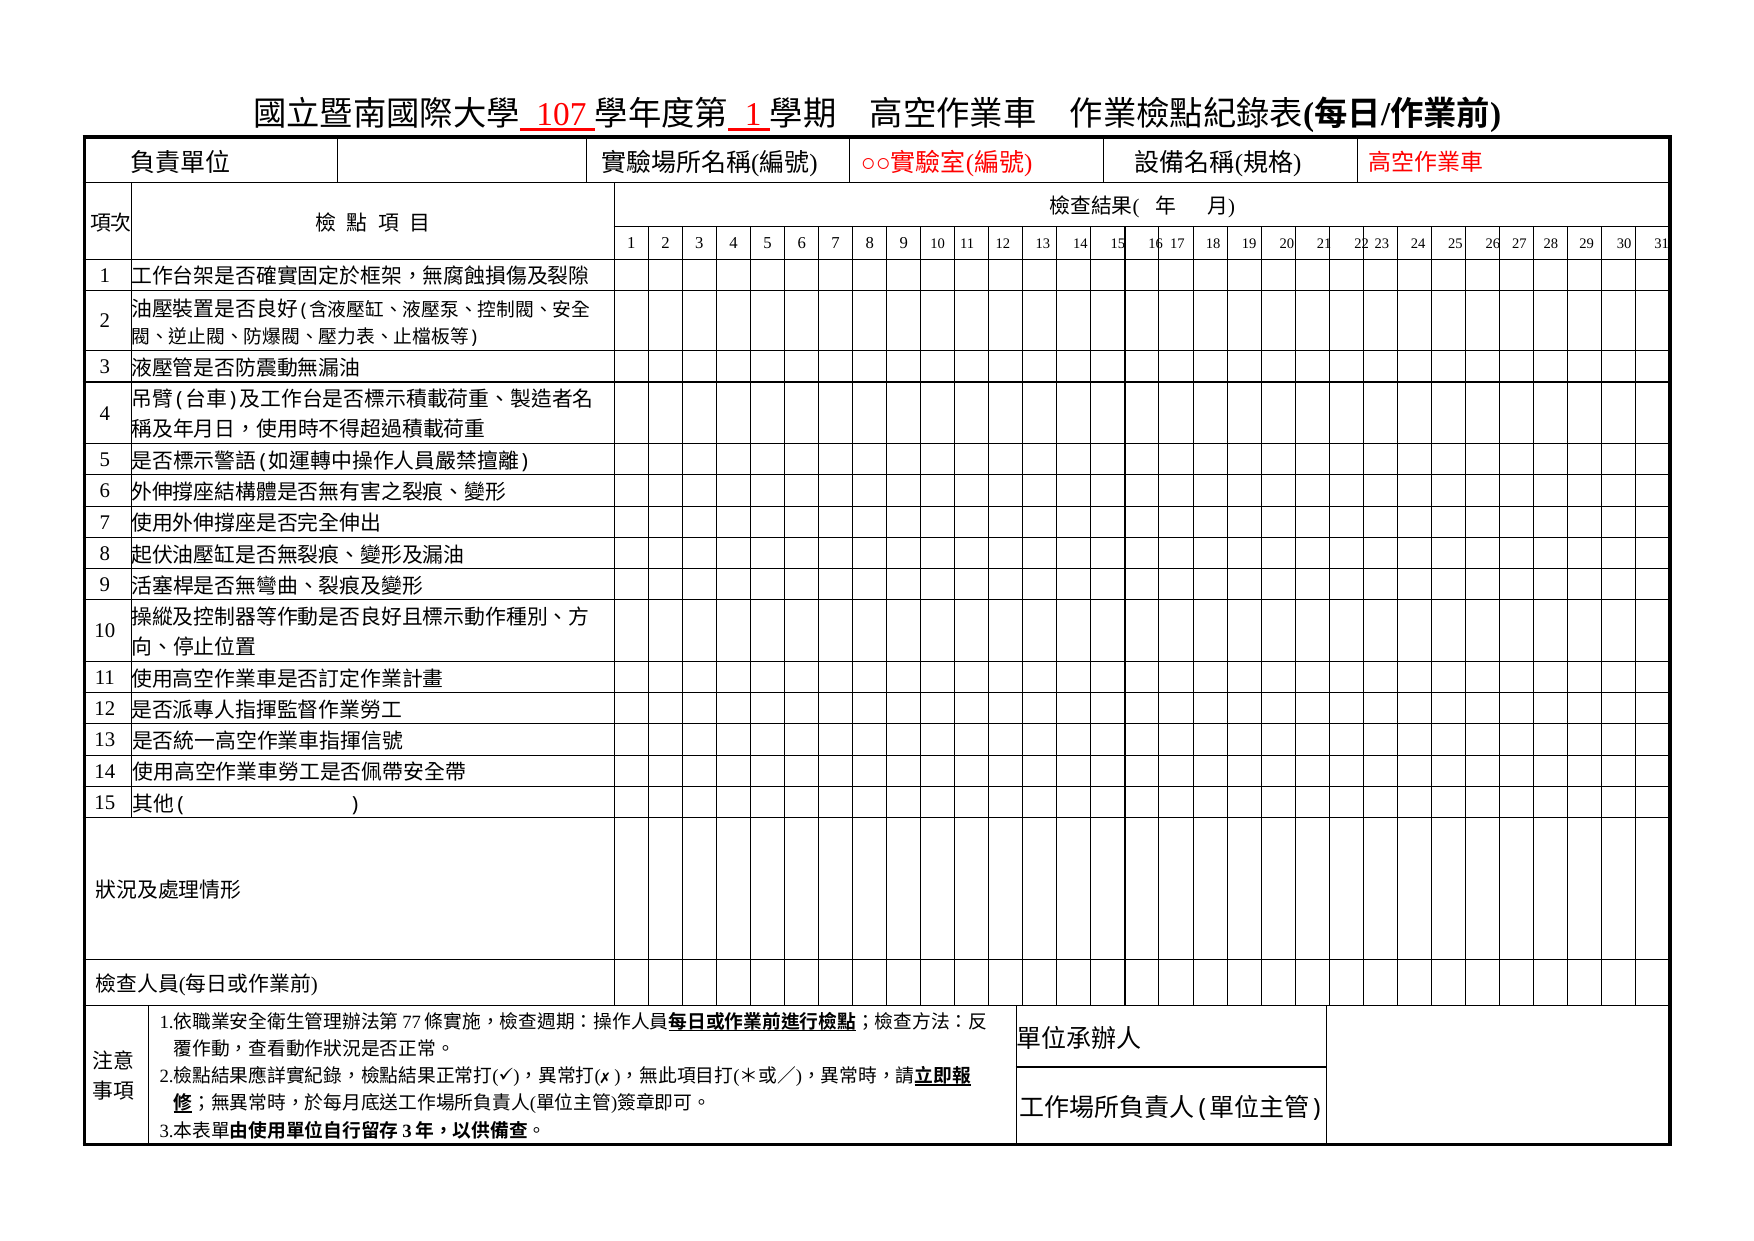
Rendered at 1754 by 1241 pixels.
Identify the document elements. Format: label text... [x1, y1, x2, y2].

table_cell [785, 693, 818, 723]
table_cell [819, 383, 852, 443]
table_cell [955, 475, 988, 506]
table_cell [853, 383, 886, 443]
table_cell [683, 960, 716, 1005]
table_cell [1534, 662, 1567, 692]
table_cell [1091, 260, 1124, 290]
table_cell [1602, 475, 1635, 506]
table_cell 16 [1126, 227, 1158, 259]
table_cell [1466, 818, 1499, 958]
table_cell [989, 724, 1022, 754]
table_cell [1364, 475, 1397, 506]
table_cell 使用高空作業車勞工是否佩帶安全帶 [132, 756, 614, 786]
table_cell [1126, 507, 1158, 537]
table_cell [649, 756, 682, 786]
table_cell [921, 351, 954, 381]
table_cell [785, 818, 818, 958]
table_cell 26 [1466, 227, 1499, 259]
table_cell [1636, 787, 1668, 817]
table_cell 使用高空作業車是否訂定作業計畫 [132, 662, 614, 692]
table_cell [887, 724, 920, 754]
table_cell [853, 351, 886, 381]
table_cell [1194, 291, 1227, 350]
table_cell [1126, 693, 1158, 723]
table_cell [1228, 260, 1261, 290]
table_cell [1466, 787, 1499, 817]
table_cell 13 [86, 724, 131, 754]
table_cell [1296, 383, 1329, 443]
table_cell 檢查人員(每日或作業前) [86, 960, 614, 1005]
table_cell [1159, 818, 1193, 958]
table_cell [1636, 724, 1668, 754]
table_cell [1636, 444, 1668, 474]
table_cell [921, 383, 954, 443]
table_cell [615, 475, 648, 506]
table_cell [1500, 291, 1533, 350]
table_cell 14 [1057, 227, 1090, 259]
table_cell [1398, 724, 1431, 754]
table_cell 29 [1568, 227, 1601, 259]
table_cell [1432, 351, 1465, 381]
table_cell [1602, 260, 1635, 290]
table_cell 使用外伸撐座是否完全伸出 [132, 507, 614, 537]
table_cell [1330, 538, 1363, 568]
table_cell [1159, 756, 1193, 786]
table_cell [1194, 960, 1227, 1005]
table_cell [1636, 960, 1668, 1005]
table_cell [1602, 960, 1635, 1005]
table_cell [1534, 444, 1567, 474]
table_cell [921, 475, 954, 506]
table_cell [989, 787, 1022, 817]
table_cell [615, 538, 648, 568]
table_cell [989, 291, 1022, 350]
table_cell [1057, 818, 1090, 958]
table_cell [615, 260, 648, 290]
table_cell [1296, 960, 1329, 1005]
table_cell [1602, 538, 1635, 568]
table_cell [1296, 444, 1329, 474]
table_cell [1194, 787, 1227, 817]
table_cell [649, 507, 682, 537]
table_cell [1636, 538, 1668, 568]
table_cell [1091, 475, 1124, 506]
table_cell [1057, 756, 1090, 786]
table_cell [887, 538, 920, 568]
table_cell [1023, 383, 1056, 443]
table_cell [751, 724, 784, 754]
table_cell 油壓裝置是否良好(含液壓缸、液壓泵、控制閥、安全閥、逆止閥、防爆閥、壓力表、止檔板等) [132, 291, 614, 350]
table_cell [1159, 383, 1193, 443]
table_cell [717, 787, 750, 817]
table_cell [1432, 724, 1465, 754]
table_cell [819, 960, 852, 1005]
table_cell [1327, 1006, 1668, 1142]
table_cell [683, 291, 716, 350]
table_cell 項次 [86, 183, 131, 259]
table_cell [1262, 818, 1295, 958]
table_cell [785, 662, 818, 692]
table_cell [1602, 724, 1635, 754]
table_cell [1057, 569, 1090, 599]
table_cell [1466, 600, 1499, 661]
table_cell [921, 291, 954, 350]
table_cell 1 [615, 227, 648, 259]
table_cell [1194, 724, 1227, 754]
table_cell [1159, 507, 1193, 537]
table_cell [717, 383, 750, 443]
table_cell 3 [683, 227, 716, 259]
table_cell [615, 383, 648, 443]
table_cell [1126, 662, 1158, 692]
table_cell [1602, 291, 1635, 350]
table_cell [1602, 787, 1635, 817]
table_cell [649, 693, 682, 723]
table_cell [1262, 693, 1295, 723]
table_cell [751, 693, 784, 723]
table_cell 3 [86, 351, 131, 381]
text 國立暨南國際大學 107 學年度第 1 學期 高空作業車 作業檢點紀錄表(每日/作業前) [150, 87, 1604, 135]
table_cell [1398, 756, 1431, 786]
table_cell [683, 818, 716, 958]
table_cell [989, 507, 1022, 537]
table_cell [1023, 444, 1056, 474]
table_cell [1091, 291, 1124, 350]
table_cell [785, 444, 818, 474]
table_cell [649, 538, 682, 568]
table_header 負責單位 [86, 139, 337, 182]
table_cell [853, 818, 886, 958]
table_cell [1057, 507, 1090, 537]
table_cell [1636, 383, 1668, 443]
table_cell [1023, 351, 1056, 381]
table_cell [1636, 600, 1668, 661]
table_cell 4 [86, 383, 131, 443]
table_cell [955, 787, 988, 817]
table_cell [1534, 600, 1567, 661]
table_cell 15 [1091, 227, 1124, 259]
table_cell [1262, 291, 1295, 350]
table_cell [1126, 475, 1158, 506]
table_cell [615, 291, 648, 350]
table_header 設備名稱(規格) [1104, 139, 1357, 182]
table_cell [1432, 787, 1465, 817]
table_cell [1057, 475, 1090, 506]
table_cell [1091, 538, 1124, 568]
table_cell [1126, 818, 1158, 958]
table_cell [1466, 569, 1499, 599]
table_cell [955, 260, 988, 290]
table_cell [1534, 475, 1567, 506]
table_cell [1432, 693, 1465, 723]
table_cell [1126, 569, 1158, 599]
table_cell [1228, 383, 1261, 443]
table_cell [1057, 600, 1090, 661]
table_cell [1091, 383, 1124, 443]
table_cell [1568, 538, 1601, 568]
table_cell 2 [649, 227, 682, 259]
table_cell [683, 507, 716, 537]
table_cell 21 [1296, 227, 1329, 259]
table_cell [751, 444, 784, 474]
table_cell 活塞桿是否無彎曲、裂痕及變形 [132, 569, 614, 599]
table_cell [1602, 444, 1635, 474]
table_cell [1364, 444, 1397, 474]
table_cell [1432, 756, 1465, 786]
table_cell [649, 444, 682, 474]
table_cell 2 [86, 291, 131, 350]
table_cell 12 [989, 227, 1022, 259]
table_cell [1228, 291, 1261, 350]
table_cell 17 [1159, 227, 1193, 259]
table_cell [683, 787, 716, 817]
table_cell [1228, 662, 1261, 692]
table_cell 14 [86, 756, 131, 786]
table_cell [819, 662, 852, 692]
table_cell [1398, 693, 1431, 723]
table_cell [1262, 569, 1295, 599]
table_cell [751, 507, 784, 537]
table_cell [1228, 787, 1261, 817]
table_cell [1262, 724, 1295, 754]
table_cell [1126, 600, 1158, 661]
table_cell [1091, 444, 1124, 474]
table_cell [1194, 662, 1227, 692]
table_cell 24 [1398, 227, 1431, 259]
table_cell [1500, 444, 1533, 474]
table_cell [989, 351, 1022, 381]
table_cell [649, 662, 682, 692]
table_cell [717, 569, 750, 599]
table_cell [1398, 569, 1431, 599]
table_cell [717, 351, 750, 381]
table_cell [1159, 960, 1193, 1005]
table_cell 7 [819, 227, 852, 259]
table_cell [1228, 475, 1261, 506]
table_cell [1500, 724, 1533, 754]
table_cell [1296, 507, 1329, 537]
table_cell [1534, 538, 1567, 568]
table_cell [1159, 351, 1193, 381]
table_cell [1636, 756, 1668, 786]
table_cell [989, 693, 1022, 723]
table_cell [1228, 569, 1261, 599]
table_cell [683, 260, 716, 290]
table_cell [921, 960, 954, 1005]
table_cell 檢 點 項 目 [132, 183, 614, 259]
table_cell [649, 724, 682, 754]
table_cell [1568, 756, 1601, 786]
table_cell [1466, 260, 1499, 290]
table_cell 其他( ) [132, 787, 614, 817]
table_cell [887, 600, 920, 661]
table_cell [819, 787, 852, 817]
table_cell 20 [1262, 227, 1295, 259]
table_cell [1330, 960, 1363, 1005]
table_cell [921, 600, 954, 661]
table_cell [1432, 260, 1465, 290]
table_cell [717, 538, 750, 568]
table_cell [853, 960, 886, 1005]
table_cell [955, 569, 988, 599]
table_cell [1364, 960, 1397, 1005]
table_cell 15 [86, 787, 131, 817]
table_cell [1500, 818, 1533, 958]
table_cell [1126, 724, 1158, 754]
table_cell [1091, 787, 1124, 817]
table_cell 9 [887, 227, 920, 259]
table_cell [1568, 351, 1601, 381]
table_cell [751, 351, 784, 381]
table_cell [1364, 538, 1397, 568]
table_cell [1466, 960, 1499, 1005]
table_cell [615, 507, 648, 537]
table_cell [1296, 260, 1329, 290]
table_cell [1194, 756, 1227, 786]
table_cell [1023, 507, 1056, 537]
table_cell [1194, 351, 1227, 381]
table_cell [853, 507, 886, 537]
table_cell [1364, 662, 1397, 692]
table_cell [717, 693, 750, 723]
table_cell [1636, 507, 1668, 537]
table_cell [1398, 383, 1431, 443]
table_cell [1568, 818, 1601, 958]
table_cell [989, 960, 1022, 1005]
table_cell [1126, 787, 1158, 817]
table_cell 起伏油壓缸是否無裂痕、變形及漏油 [132, 538, 614, 568]
table_cell [1364, 351, 1397, 381]
table_cell [1568, 600, 1601, 661]
table_cell [1023, 600, 1056, 661]
table_cell [1432, 600, 1465, 661]
table_cell [1636, 260, 1668, 290]
table_cell 10 [86, 600, 131, 661]
table_cell [853, 662, 886, 692]
table_cell [1228, 351, 1261, 381]
table_cell [887, 756, 920, 786]
table_cell [649, 383, 682, 443]
table_cell [853, 260, 886, 290]
table_cell [615, 818, 648, 958]
table_cell [683, 475, 716, 506]
table_cell [819, 569, 852, 599]
table_cell 是否統一高空作業車指揮信號 [132, 724, 614, 754]
table_cell [1330, 724, 1363, 754]
table_cell [1432, 569, 1465, 599]
table_cell [1159, 569, 1193, 599]
table_cell [819, 507, 852, 537]
table_cell [1228, 756, 1261, 786]
table_cell [989, 444, 1022, 474]
table_cell [1602, 662, 1635, 692]
table_cell [989, 538, 1022, 568]
table_cell [1636, 291, 1668, 350]
table_cell 7 [86, 507, 131, 537]
table_cell [1228, 693, 1261, 723]
table_cell [785, 475, 818, 506]
table_cell [1432, 475, 1465, 506]
table_cell [615, 960, 648, 1005]
table_cell [1330, 507, 1363, 537]
table_cell [1500, 538, 1533, 568]
table_cell [989, 662, 1022, 692]
table_cell [1023, 291, 1056, 350]
table_cell [717, 600, 750, 661]
table_cell [1023, 756, 1056, 786]
table_cell [1466, 351, 1499, 381]
table_cell [853, 291, 886, 350]
table_cell [1602, 693, 1635, 723]
table_cell [853, 693, 886, 723]
table_cell [615, 787, 648, 817]
table_cell [853, 787, 886, 817]
table_cell [1364, 569, 1397, 599]
table_cell [1466, 756, 1499, 786]
table_cell [1194, 383, 1227, 443]
table_cell [955, 291, 988, 350]
table_cell [1330, 662, 1363, 692]
table_cell [785, 960, 818, 1005]
table_cell [1466, 538, 1499, 568]
table_cell [1534, 383, 1567, 443]
table_cell [1159, 600, 1193, 661]
table_cell [615, 662, 648, 692]
table_cell [1330, 291, 1363, 350]
table_cell [1126, 960, 1158, 1005]
table_cell [1364, 507, 1397, 537]
table_cell [717, 818, 750, 958]
table_cell [887, 291, 920, 350]
table_cell [955, 507, 988, 537]
table_cell [1262, 260, 1295, 290]
table_cell [853, 724, 886, 754]
table_cell [887, 507, 920, 537]
table_cell [1091, 960, 1124, 1005]
table_cell [683, 724, 716, 754]
table_cell [1057, 351, 1090, 381]
table_cell [989, 260, 1022, 290]
table_cell [1262, 383, 1295, 443]
table_cell [1398, 960, 1431, 1005]
table_cell 是否派專人指揮監督作業勞工 [132, 693, 614, 723]
table_cell [1602, 351, 1635, 381]
table_cell [1568, 507, 1601, 537]
table_cell [751, 600, 784, 661]
table_cell [1091, 818, 1124, 958]
table_cell 液壓管是否防震動無漏油 [132, 351, 614, 381]
table_cell [989, 475, 1022, 506]
table_cell [1636, 351, 1668, 381]
table_cell [1126, 383, 1158, 443]
table_cell [853, 569, 886, 599]
table_cell [853, 756, 886, 786]
table_cell [1432, 960, 1465, 1005]
table_cell 10 [921, 227, 954, 259]
table_cell [1432, 383, 1465, 443]
table_cell [1159, 662, 1193, 692]
table_header [338, 139, 586, 182]
table_cell 檢查結果( 年 月) [615, 183, 1668, 226]
table_cell [683, 569, 716, 599]
table_cell [819, 475, 852, 506]
table_cell [955, 383, 988, 443]
table_cell [649, 475, 682, 506]
table_cell [1057, 444, 1090, 474]
table_cell [1194, 475, 1227, 506]
table_cell [1330, 818, 1363, 958]
table_cell [989, 818, 1022, 958]
table_cell [683, 662, 716, 692]
table_cell [989, 569, 1022, 599]
table_cell [1500, 693, 1533, 723]
table_cell [1636, 569, 1668, 599]
table_cell [615, 569, 648, 599]
table_cell [989, 383, 1022, 443]
table_cell [1057, 291, 1090, 350]
table_cell [1500, 960, 1533, 1005]
table_cell [1023, 260, 1056, 290]
table_header ○○實驗室(編號) [850, 139, 1103, 182]
table_cell [1228, 444, 1261, 474]
table_cell [649, 818, 682, 958]
table_cell [649, 600, 682, 661]
table_cell [751, 662, 784, 692]
table_cell [1262, 475, 1295, 506]
table_cell 23 [1364, 227, 1397, 259]
table_cell [1534, 693, 1567, 723]
table_cell 25 [1432, 227, 1465, 259]
table_cell [1398, 507, 1431, 537]
table_cell [615, 351, 648, 381]
table_cell [683, 351, 716, 381]
table_cell [1534, 260, 1567, 290]
table_cell 1 [86, 260, 131, 290]
table_cell [1398, 351, 1431, 381]
table_cell [785, 538, 818, 568]
table_cell [717, 724, 750, 754]
table_cell [1466, 662, 1499, 692]
table_cell [1602, 600, 1635, 661]
table_cell [1500, 260, 1533, 290]
table_cell [1568, 724, 1601, 754]
table_cell [785, 291, 818, 350]
table_header 實驗場所名稱(編號) [587, 139, 849, 182]
table_cell [1159, 787, 1193, 817]
table_cell [955, 756, 988, 786]
table_cell [1296, 756, 1329, 786]
table_cell [1023, 538, 1056, 568]
table_cell [1568, 260, 1601, 290]
table_cell [1296, 693, 1329, 723]
table_cell [989, 600, 1022, 661]
table_cell [1398, 538, 1431, 568]
table_cell [1228, 600, 1261, 661]
table_cell [1500, 600, 1533, 661]
table_cell [1023, 724, 1056, 754]
table_cell [1364, 260, 1397, 290]
table_cell [615, 756, 648, 786]
table_cell [819, 444, 852, 474]
table_cell 工作台架是否確實固定於框架，無腐蝕損傷及裂隙 [132, 260, 614, 290]
table_cell [1296, 538, 1329, 568]
table_cell [1466, 291, 1499, 350]
table_cell [921, 569, 954, 599]
table_cell [1296, 818, 1329, 958]
table_cell [1330, 756, 1363, 786]
table_cell [1228, 960, 1261, 1005]
table_cell [649, 787, 682, 817]
table_cell [1534, 787, 1567, 817]
table_cell [1466, 475, 1499, 506]
table_cell [1432, 662, 1465, 692]
table_cell [1500, 383, 1533, 443]
table_cell [1398, 787, 1431, 817]
table_cell 30 [1602, 227, 1635, 259]
table_cell [1432, 291, 1465, 350]
table_cell [1126, 756, 1158, 786]
table_cell [1296, 475, 1329, 506]
table_cell [1432, 444, 1465, 474]
table_cell [1466, 724, 1499, 754]
table_cell [921, 756, 954, 786]
table_cell [1636, 818, 1668, 958]
table_cell [887, 960, 920, 1005]
table_cell [683, 600, 716, 661]
table_cell 單位承辦人 [1017, 1006, 1326, 1066]
table_cell [751, 569, 784, 599]
table_cell [955, 444, 988, 474]
table_cell [1296, 291, 1329, 350]
table_cell [615, 724, 648, 754]
table_cell [1023, 818, 1056, 958]
table_cell [1159, 693, 1193, 723]
table_cell [1636, 693, 1668, 723]
table_cell [887, 383, 920, 443]
table_cell [1398, 475, 1431, 506]
table_cell [1126, 291, 1158, 350]
table_cell [1602, 507, 1635, 537]
table_cell [955, 600, 988, 661]
table_cell [1296, 724, 1329, 754]
table_cell [1262, 538, 1295, 568]
table_cell [1330, 475, 1363, 506]
table_cell [751, 787, 784, 817]
table_cell [1296, 351, 1329, 381]
table_cell [1159, 538, 1193, 568]
table_cell [1466, 383, 1499, 443]
table_cell [1364, 600, 1397, 661]
table_cell [1262, 662, 1295, 692]
table_cell 外伸撐座結構體是否無有害之裂痕、變形 [132, 475, 614, 506]
table_cell [717, 662, 750, 692]
table_cell 13 [1023, 227, 1056, 259]
table_header 高空作業車 [1358, 139, 1668, 182]
table_cell [1228, 507, 1261, 537]
table_cell [989, 756, 1022, 786]
table_cell 9 [86, 569, 131, 599]
table_cell 19 [1228, 227, 1261, 259]
table_cell 工作場所負責人(單位主管) [1017, 1068, 1326, 1142]
table_cell [717, 507, 750, 537]
table_cell [1057, 260, 1090, 290]
table_cell [887, 693, 920, 723]
table_cell [1159, 260, 1193, 290]
table_cell [1057, 693, 1090, 723]
table_cell [1057, 538, 1090, 568]
table_cell [1330, 569, 1363, 599]
table_cell [1364, 818, 1397, 958]
table_cell [819, 291, 852, 350]
table_cell [1159, 724, 1193, 754]
table_cell [683, 693, 716, 723]
table_cell [1534, 818, 1567, 958]
table_cell [819, 693, 852, 723]
table_cell [1398, 291, 1431, 350]
table_cell [1500, 351, 1533, 381]
table_cell [921, 693, 954, 723]
table_cell [1194, 600, 1227, 661]
table_cell [887, 444, 920, 474]
table_cell [853, 475, 886, 506]
table_cell [717, 260, 750, 290]
table_cell [853, 538, 886, 568]
table_cell 是否標示警語(如運轉中操作人員嚴禁擅離) [132, 444, 614, 474]
table_cell [785, 569, 818, 599]
table_cell 12 [86, 693, 131, 723]
table_cell [1398, 444, 1431, 474]
table_cell [785, 756, 818, 786]
table_cell [1330, 383, 1363, 443]
table_cell [785, 507, 818, 537]
table_cell [1568, 383, 1601, 443]
table_cell [819, 260, 852, 290]
table_cell 8 [86, 538, 131, 568]
table_cell [1534, 960, 1567, 1005]
table_cell [921, 787, 954, 817]
table_cell [1057, 787, 1090, 817]
table_cell [1126, 538, 1158, 568]
table_cell [1057, 383, 1090, 443]
table_cell [921, 260, 954, 290]
table_cell [615, 444, 648, 474]
table_cell 5 [86, 444, 131, 474]
table_cell [683, 756, 716, 786]
table_cell [1568, 662, 1601, 692]
table_cell 11 [955, 227, 988, 259]
table_cell [1194, 818, 1227, 958]
table_cell [1126, 260, 1158, 290]
table_cell [921, 724, 954, 754]
table_cell [1091, 693, 1124, 723]
table_cell [1023, 569, 1056, 599]
table_cell [955, 351, 988, 381]
table_cell [1364, 724, 1397, 754]
table_cell [1262, 351, 1295, 381]
table_cell [1364, 693, 1397, 723]
table_cell [955, 693, 988, 723]
table_cell [1432, 818, 1465, 958]
table_cell [1636, 475, 1668, 506]
table_cell [1023, 693, 1056, 723]
table_cell [1398, 818, 1431, 958]
table_cell [819, 724, 852, 754]
table_cell [1568, 693, 1601, 723]
table_cell [1262, 787, 1295, 817]
table_cell [1568, 475, 1601, 506]
table_cell [1023, 662, 1056, 692]
table_cell [1159, 475, 1193, 506]
table_cell [1568, 444, 1601, 474]
table_cell [1568, 291, 1601, 350]
table_cell [1057, 662, 1090, 692]
table_cell [955, 724, 988, 754]
table_cell [853, 444, 886, 474]
table_cell 27 [1500, 227, 1533, 259]
table_cell [887, 787, 920, 817]
table_cell [1534, 507, 1567, 537]
table_cell [649, 569, 682, 599]
table_cell [785, 787, 818, 817]
table_cell 吊臂(台車)及工作台是否標示積載荷重、製造者名稱及年月日，使用時不得超過積載荷重 [132, 383, 614, 443]
table_cell [1159, 291, 1193, 350]
table_cell [1194, 444, 1227, 474]
table_cell [1091, 351, 1124, 381]
table_cell [1602, 383, 1635, 443]
table_cell [1023, 475, 1056, 506]
table_cell [683, 383, 716, 443]
table_cell [1330, 787, 1363, 817]
table_cell [1194, 507, 1227, 537]
table_cell 狀況及處理情形 [86, 818, 614, 958]
table_cell [921, 538, 954, 568]
table_cell [1091, 724, 1124, 754]
table_cell [1296, 662, 1329, 692]
table_cell [717, 291, 750, 350]
table_cell [1364, 383, 1397, 443]
table_cell [1602, 569, 1635, 599]
table_cell [921, 507, 954, 537]
table_cell 18 [1194, 227, 1227, 259]
table_cell [819, 756, 852, 786]
table_cell [1330, 260, 1363, 290]
table_cell [1262, 756, 1295, 786]
table_cell [1432, 507, 1465, 537]
table_cell [955, 662, 988, 692]
table_cell [1091, 507, 1124, 537]
table_cell [1398, 662, 1431, 692]
table_cell 28 [1534, 227, 1567, 259]
table_cell [1364, 291, 1397, 350]
table_cell [1432, 538, 1465, 568]
table_cell [1602, 818, 1635, 958]
table_cell [1398, 600, 1431, 661]
table_cell [1500, 662, 1533, 692]
table_cell 22 [1330, 227, 1363, 259]
table_cell [1636, 662, 1668, 692]
table_cell [649, 960, 682, 1005]
table_cell [1296, 569, 1329, 599]
table_cell [1228, 818, 1261, 958]
table_cell [887, 662, 920, 692]
table_cell [1023, 960, 1056, 1005]
table_cell [819, 538, 852, 568]
table_cell [1330, 351, 1363, 381]
table_cell [853, 600, 886, 661]
table_cell 11 [86, 662, 131, 692]
table_cell [683, 538, 716, 568]
table_cell [615, 693, 648, 723]
table_cell [785, 724, 818, 754]
table_cell [1534, 351, 1567, 381]
table_cell [785, 383, 818, 443]
table_cell [1534, 724, 1567, 754]
table_cell [615, 600, 648, 661]
table_cell [1194, 260, 1227, 290]
table_cell [649, 351, 682, 381]
table_cell [1262, 600, 1295, 661]
table_cell [1534, 291, 1567, 350]
table_cell [717, 475, 750, 506]
table_cell [1126, 351, 1158, 381]
table_cell [887, 351, 920, 381]
table_cell [1057, 960, 1090, 1005]
table_cell [1568, 569, 1601, 599]
table_cell [683, 444, 716, 474]
table_cell [921, 444, 954, 474]
table_cell [1534, 756, 1567, 786]
table_cell [785, 260, 818, 290]
table_cell [1126, 444, 1158, 474]
table_cell [1194, 538, 1227, 568]
table_cell [1262, 960, 1295, 1005]
table_cell [1500, 507, 1533, 537]
table_cell 5 [751, 227, 784, 259]
table_cell [1398, 260, 1431, 290]
table_cell [1500, 787, 1533, 817]
table_cell [785, 351, 818, 381]
table_cell [1296, 600, 1329, 661]
table_cell [1091, 662, 1124, 692]
table_cell [751, 291, 784, 350]
table_cell [649, 291, 682, 350]
table_cell [1330, 693, 1363, 723]
table_cell 注意 事項 [86, 1006, 148, 1142]
table_cell [717, 444, 750, 474]
table_cell [955, 960, 988, 1005]
table_cell [1364, 787, 1397, 817]
table_cell [955, 818, 988, 958]
table_cell [887, 818, 920, 958]
table_cell [1364, 756, 1397, 786]
table_cell [1057, 724, 1090, 754]
table_cell [1194, 569, 1227, 599]
table_cell [751, 818, 784, 958]
table_cell [1330, 600, 1363, 661]
table_cell [1228, 538, 1261, 568]
table_cell [1330, 444, 1363, 474]
table_cell 操縱及控制器等作動是否良好且標示動作種別、方向、停止位置 [132, 600, 614, 661]
table_cell [1466, 444, 1499, 474]
table_cell [1023, 787, 1056, 817]
table_cell [1296, 787, 1329, 817]
table_cell [1262, 507, 1295, 537]
table_cell [785, 600, 818, 661]
table_cell [751, 475, 784, 506]
table_cell [1228, 724, 1261, 754]
table_cell [751, 260, 784, 290]
table_cell [1159, 444, 1193, 474]
table_cell [887, 475, 920, 506]
table_cell [1500, 569, 1533, 599]
table_cell [1091, 569, 1124, 599]
table_cell 8 [853, 227, 886, 259]
table_cell [921, 662, 954, 692]
table_cell [751, 383, 784, 443]
table_cell [1091, 756, 1124, 786]
table_cell [1568, 960, 1601, 1005]
table_cell [717, 960, 750, 1005]
table_cell [751, 756, 784, 786]
table_cell [1262, 444, 1295, 474]
table_cell [1466, 507, 1499, 537]
table_cell 6 [86, 475, 131, 506]
table_cell [921, 818, 954, 958]
table_cell [887, 569, 920, 599]
table_cell [751, 538, 784, 568]
table_cell [717, 756, 750, 786]
table_cell [1534, 569, 1567, 599]
table_cell [751, 960, 784, 1005]
table_cell 1.依職業安全衛生管理辦法第77條實施，檢查週期：操作人員每日或作業前進行檢點；檢查方法：反覆作動，查看動作狀況是否正常。 2.檢點結果應詳實紀錄，檢點結果正常打()，異常打( )，無此項目打(＊或／)，異常時，請立即報修；無異常時，於每月底送工作場所負責人(單位主管)簽章即可。 3.本表單由使用單位自行留存3年，以供備查。 [149, 1006, 1016, 1142]
table_cell 6 [785, 227, 818, 259]
table_cell [1500, 756, 1533, 786]
table_cell 31 [1636, 227, 1668, 259]
table_cell [649, 260, 682, 290]
table_cell [887, 260, 920, 290]
table_cell 4 [717, 227, 750, 259]
table_cell [819, 818, 852, 958]
table_cell [1466, 693, 1499, 723]
table_cell [1568, 787, 1601, 817]
table_cell [1194, 693, 1227, 723]
table_cell [955, 538, 988, 568]
table_cell [1602, 756, 1635, 786]
table_cell [819, 351, 852, 381]
table_cell [1500, 475, 1533, 506]
table_cell [819, 600, 852, 661]
table_cell [1091, 600, 1124, 661]
